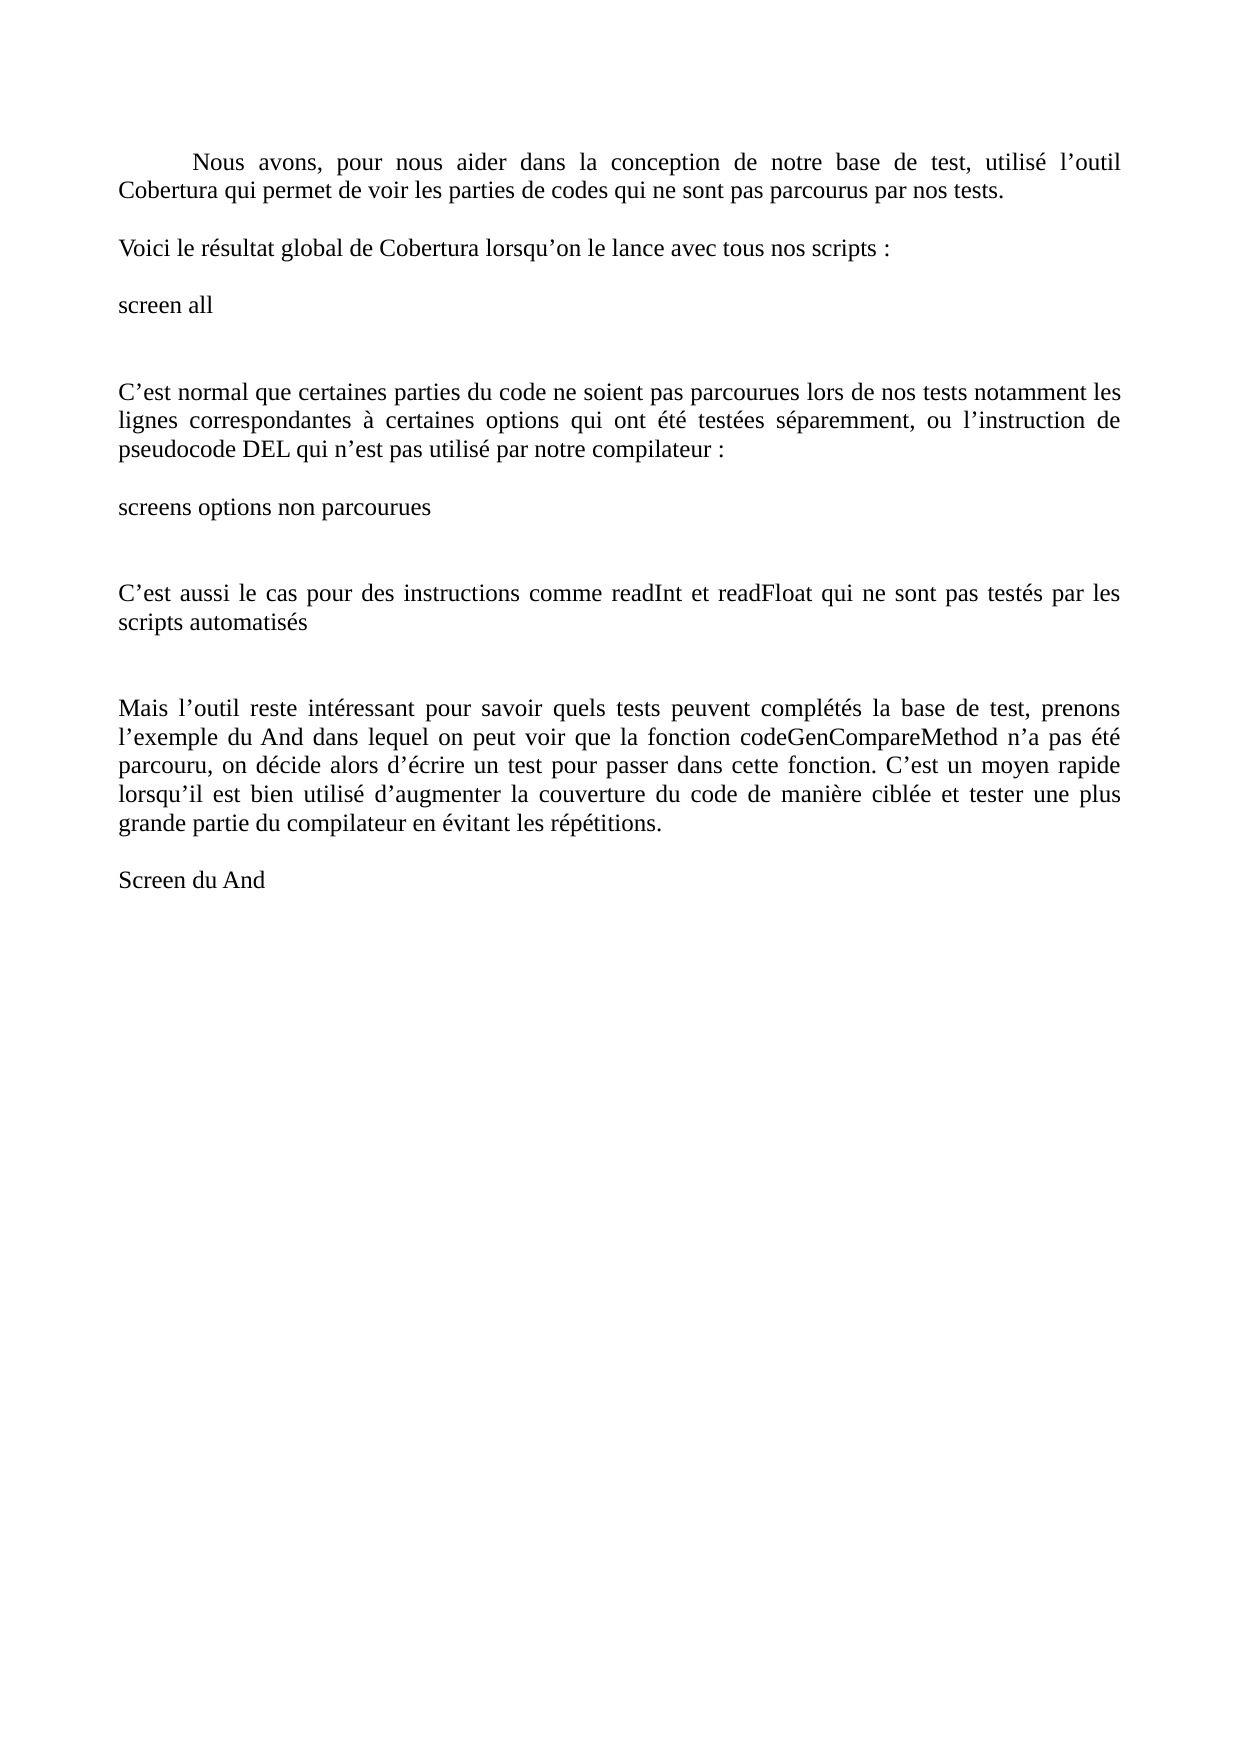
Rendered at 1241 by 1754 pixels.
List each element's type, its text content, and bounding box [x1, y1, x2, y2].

text C’est normal que certaines parties du code ne soient pas parcourues lors de nos tests notamment les lignes correspondantes à certaines options qui ont été testées séparemment, ou l’instruction de pseudocode DEL qui n’est pas utilisé par notre compilateur : [118, 377, 1122, 463]
text Nous avons, pour nous aider dans la conception de notre base de test, utilisé l’outil Cobertura qui permet de voir les parties de codes qui ne sont pas parcourus par nos tests. [118, 147, 1122, 204]
text Screen du And [118, 866, 1122, 894]
text C’est aussi le cas pour des instructions comme readInt et readFloat qui ne sont pas testés par les scripts automatisés [118, 578, 1122, 636]
text screen all [118, 291, 1122, 319]
text screens options non parcourues [118, 492, 1122, 521]
text Mais l’outil reste intéressant pour savoir quels tests peuvent complétés la base de test, prenons l’exemple du And dans lequel on peut voir que la fonction codeGenCompareMethod n’a pas été parcouru, on décide alors d’écrire un test pour passer dans cette fonction. C’est un moyen rapide lorsqu’il est bien utilisé d’augmenter la couverture du code de manière ciblée et tester une plus grande partie du compilateur en évitant les répétitions. [118, 693, 1122, 837]
text Voici le résultat global de Cobertura lorsqu’on le lance avec tous nos scripts : [118, 233, 1122, 262]
